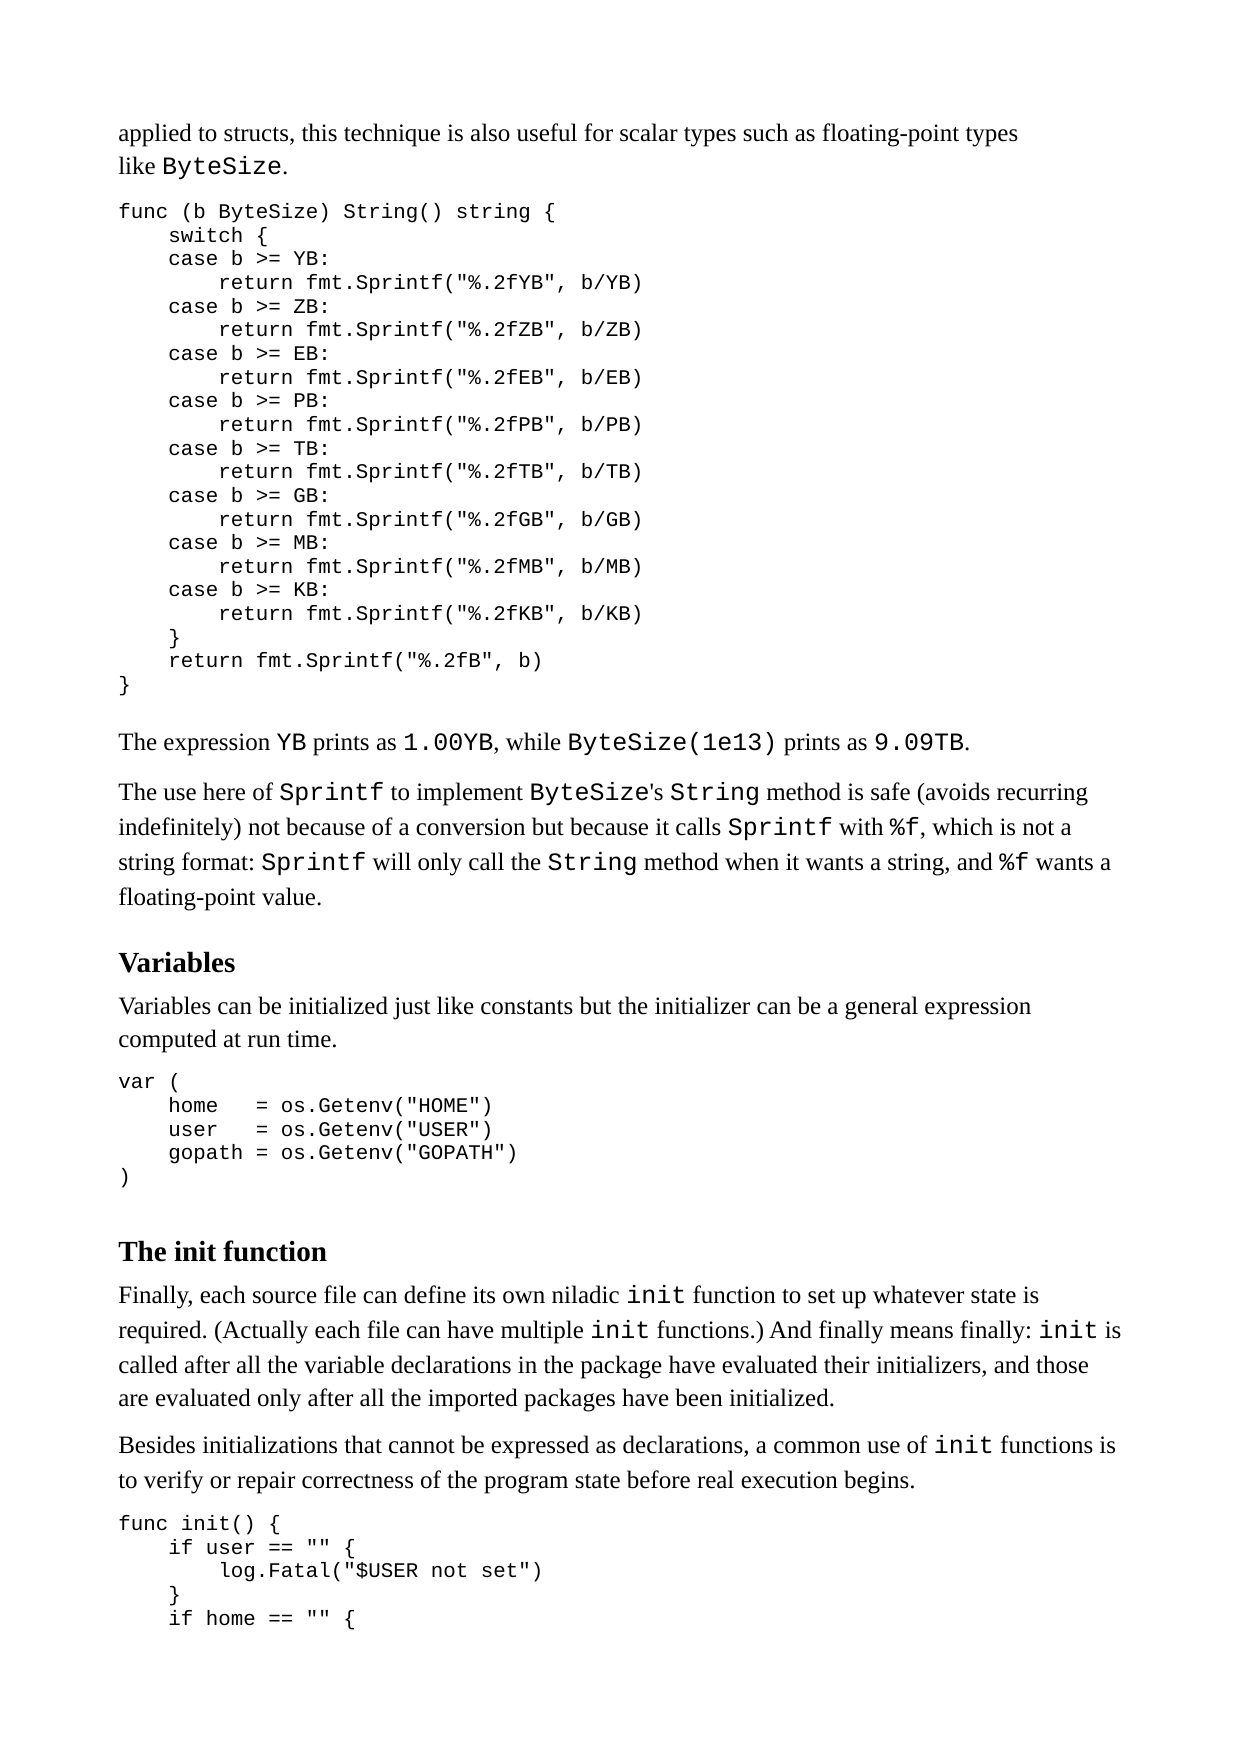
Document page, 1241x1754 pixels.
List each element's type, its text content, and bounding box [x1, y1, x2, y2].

text return fmt.Sprintf("%.2fYB", b/YB) [118, 272, 1122, 296]
text func init() { [118, 1513, 1122, 1537]
text case b >= GB: [118, 485, 1122, 508]
text log.Fatal("$USER not set") [118, 1561, 1122, 1584]
subtitle The init function [118, 1234, 1122, 1267]
text Finally, each source file can define its own niladic init function to set up whatever state is required. (Actually each file can have multiple init functions.) And finally means finally: init is called after all the variable declarations in the package have evaluated their initializers, and those are evaluated only after all the imported packages have been initialized. [118, 1280, 1122, 1412]
text } [118, 627, 1122, 650]
text return fmt.Sprintf("%.2fKB", b/KB) [118, 603, 1122, 627]
text if home == "" { [118, 1608, 1122, 1631]
text The use here of Sprintf to implement ByteSize's String method is safe (avoids recurring indefinitely) not because of a conversion but because it calls Sprintf with %f, which is not a string format: Sprintf will only call the String method when it wants a string, and %f wants a floating-point value. [118, 777, 1122, 911]
text func (b ByteSize) String() string { [118, 201, 1122, 225]
text } [118, 1584, 1122, 1608]
text var ( [118, 1071, 1122, 1095]
text return fmt.Sprintf("%.2fGB", b/GB) [118, 508, 1122, 532]
text case b >= TB: [118, 438, 1122, 461]
text return fmt.Sprintf("%.2fB", b) [118, 650, 1122, 674]
text ) [118, 1166, 1122, 1189]
text Variables can be initialized just like constants but the initializer can be a general expression computed at run time. [118, 991, 1122, 1052]
text applied to structs, this technique is also useful for scalar types such as floating-point types like ByteSize. [118, 118, 1122, 182]
text case b >= ZB: [118, 296, 1122, 319]
text return fmt.Sprintf("%.2fZB", b/ZB) [118, 319, 1122, 343]
text return fmt.Sprintf("%.2fPB", b/PB) [118, 414, 1122, 438]
text return fmt.Sprintf("%.2fEB", b/EB) [118, 367, 1122, 390]
text case b >= YB: [118, 248, 1122, 272]
text if user == "" { [118, 1537, 1122, 1561]
text return fmt.Sprintf("%.2fTB", b/TB) [118, 461, 1122, 485]
text case b >= PB: [118, 390, 1122, 414]
text The expression YB prints as 1.00YB, while ByteSize(1e13) prints as 9.09TB. [118, 727, 1122, 758]
text return fmt.Sprintf("%.2fMB", b/MB) [118, 556, 1122, 579]
text gopath = os.Getenv("GOPATH") [118, 1142, 1122, 1166]
text } [118, 674, 1122, 698]
text case b >= EB: [118, 343, 1122, 367]
text home = os.Getenv("HOME") [118, 1095, 1122, 1119]
text user = os.Getenv("USER") [118, 1119, 1122, 1142]
subtitle Variables [118, 945, 1122, 978]
text case b >= MB: [118, 532, 1122, 556]
text case b >= KB: [118, 579, 1122, 603]
text Besides initializations that cannot be expressed as declarations, a common use of init functions is to verify or repair correctness of the program state before real execution begins. [118, 1431, 1122, 1494]
text switch { [118, 225, 1122, 248]
